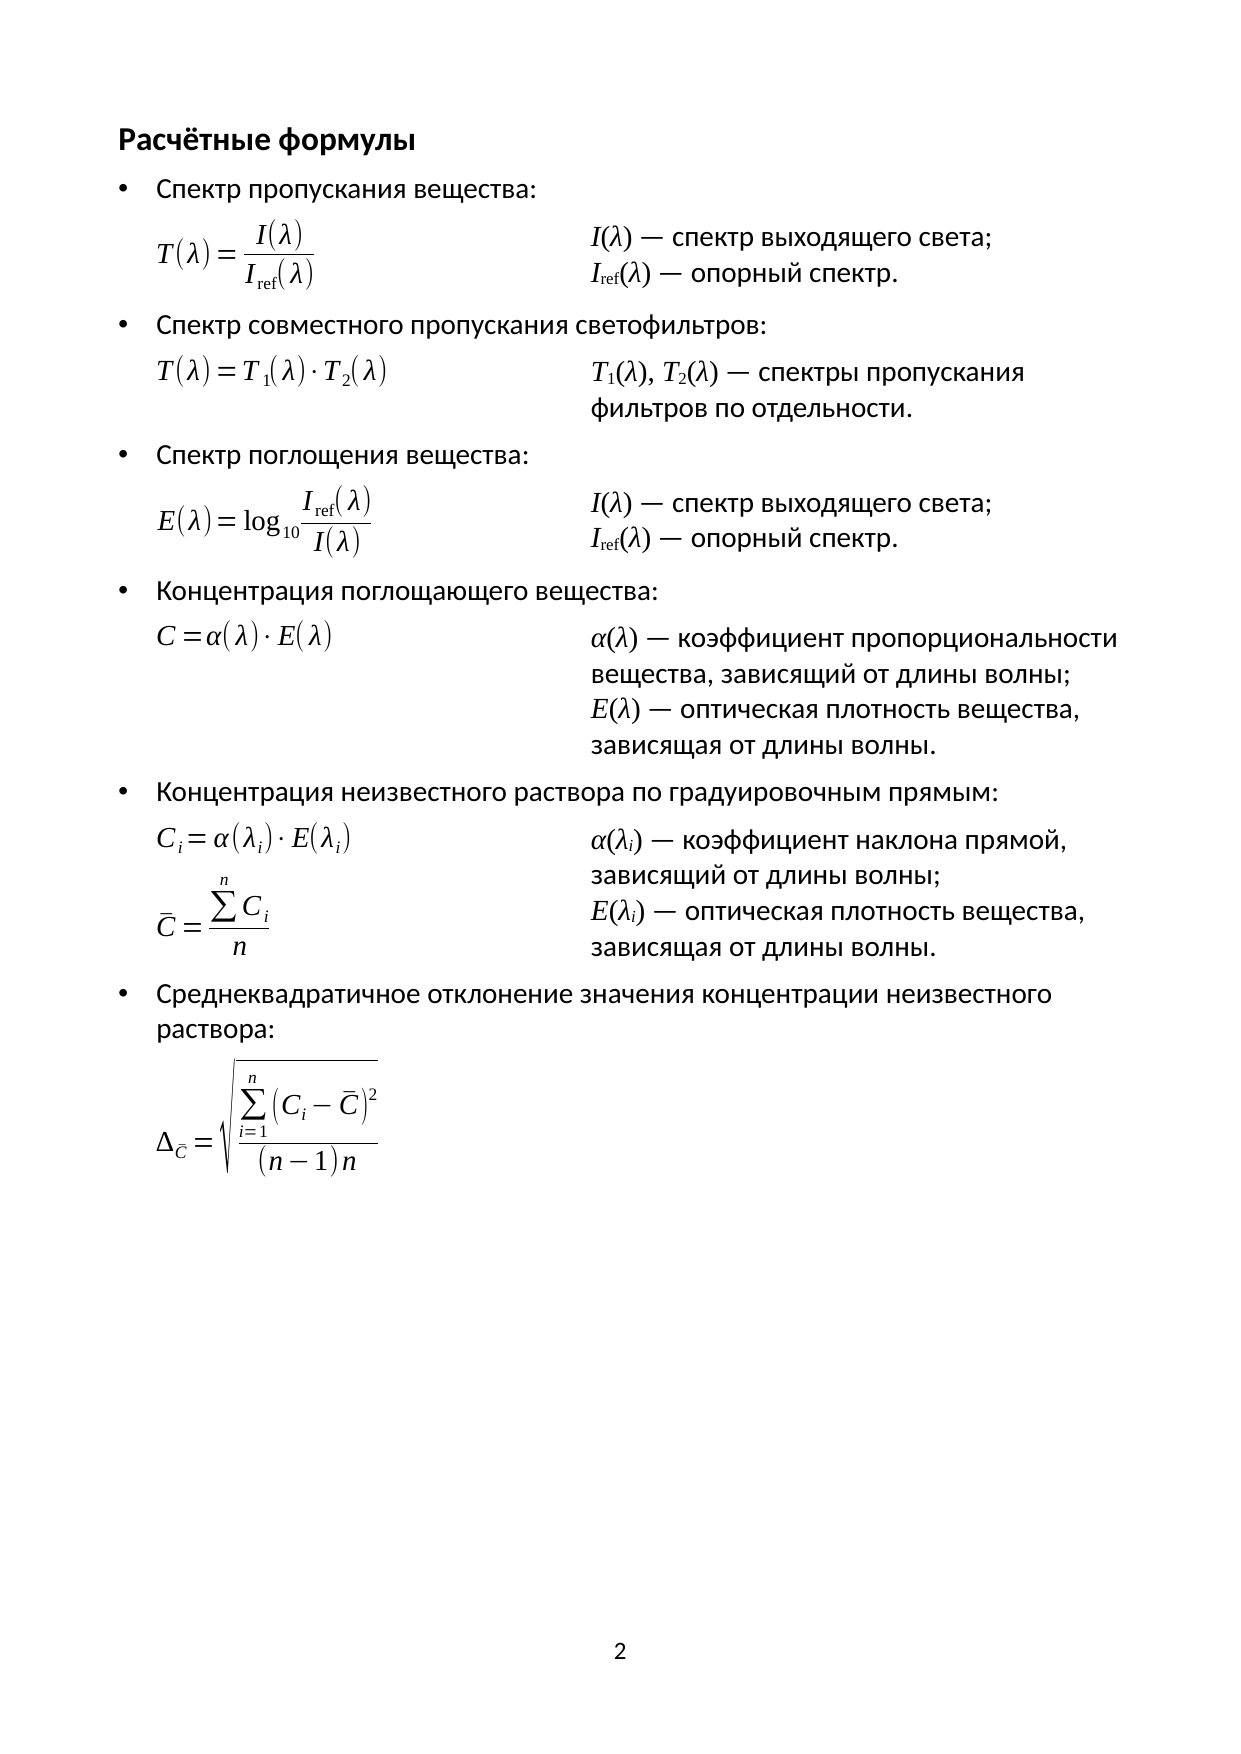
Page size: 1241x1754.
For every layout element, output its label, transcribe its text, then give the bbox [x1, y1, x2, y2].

table_header α(λ) — коэффициент пропорциональности вещества, зависящий от длины волны; E(λ) — оптическая плотность вещества, зависящая от длины волны. [591, 619, 1122, 773]
table_header [156, 353, 591, 436]
table_header [156, 821, 591, 975]
table_header I(λ) — спектр выходящего света; Iref(λ) — опорный спектр. [591, 484, 1122, 572]
table_header [156, 619, 591, 773]
list Спектр поглощения вещества: [118, 436, 1122, 472]
list Среднеквадратичное отклонение значения концентрации неизвестного раствора: [118, 975, 1122, 1046]
list Спектр пропускания вещества: [118, 171, 1122, 206]
table_header T1(λ), T2(λ) — спектры пропускания фильтров по отдельности. [591, 353, 1122, 436]
table_header [156, 484, 591, 572]
table_header I(λ) — спектр выходящего света; Iref(λ) — опорный спектр. [591, 218, 1122, 306]
subtitle Расчётные формулы [118, 118, 1122, 159]
table_header [156, 218, 591, 306]
list Спектр совместного пропускания светофильтров: [118, 306, 1122, 342]
list Концентрация неизвестного раствора по градуировочным прямым: [118, 773, 1122, 809]
list Концентрация поглощающего вещества: [118, 572, 1122, 607]
table_header α(λi) — коэффициент наклона прямой, зависящий от длины волны; E(λi) — оптическая плотность вещества, зависящая от длины волны. [591, 821, 1122, 975]
